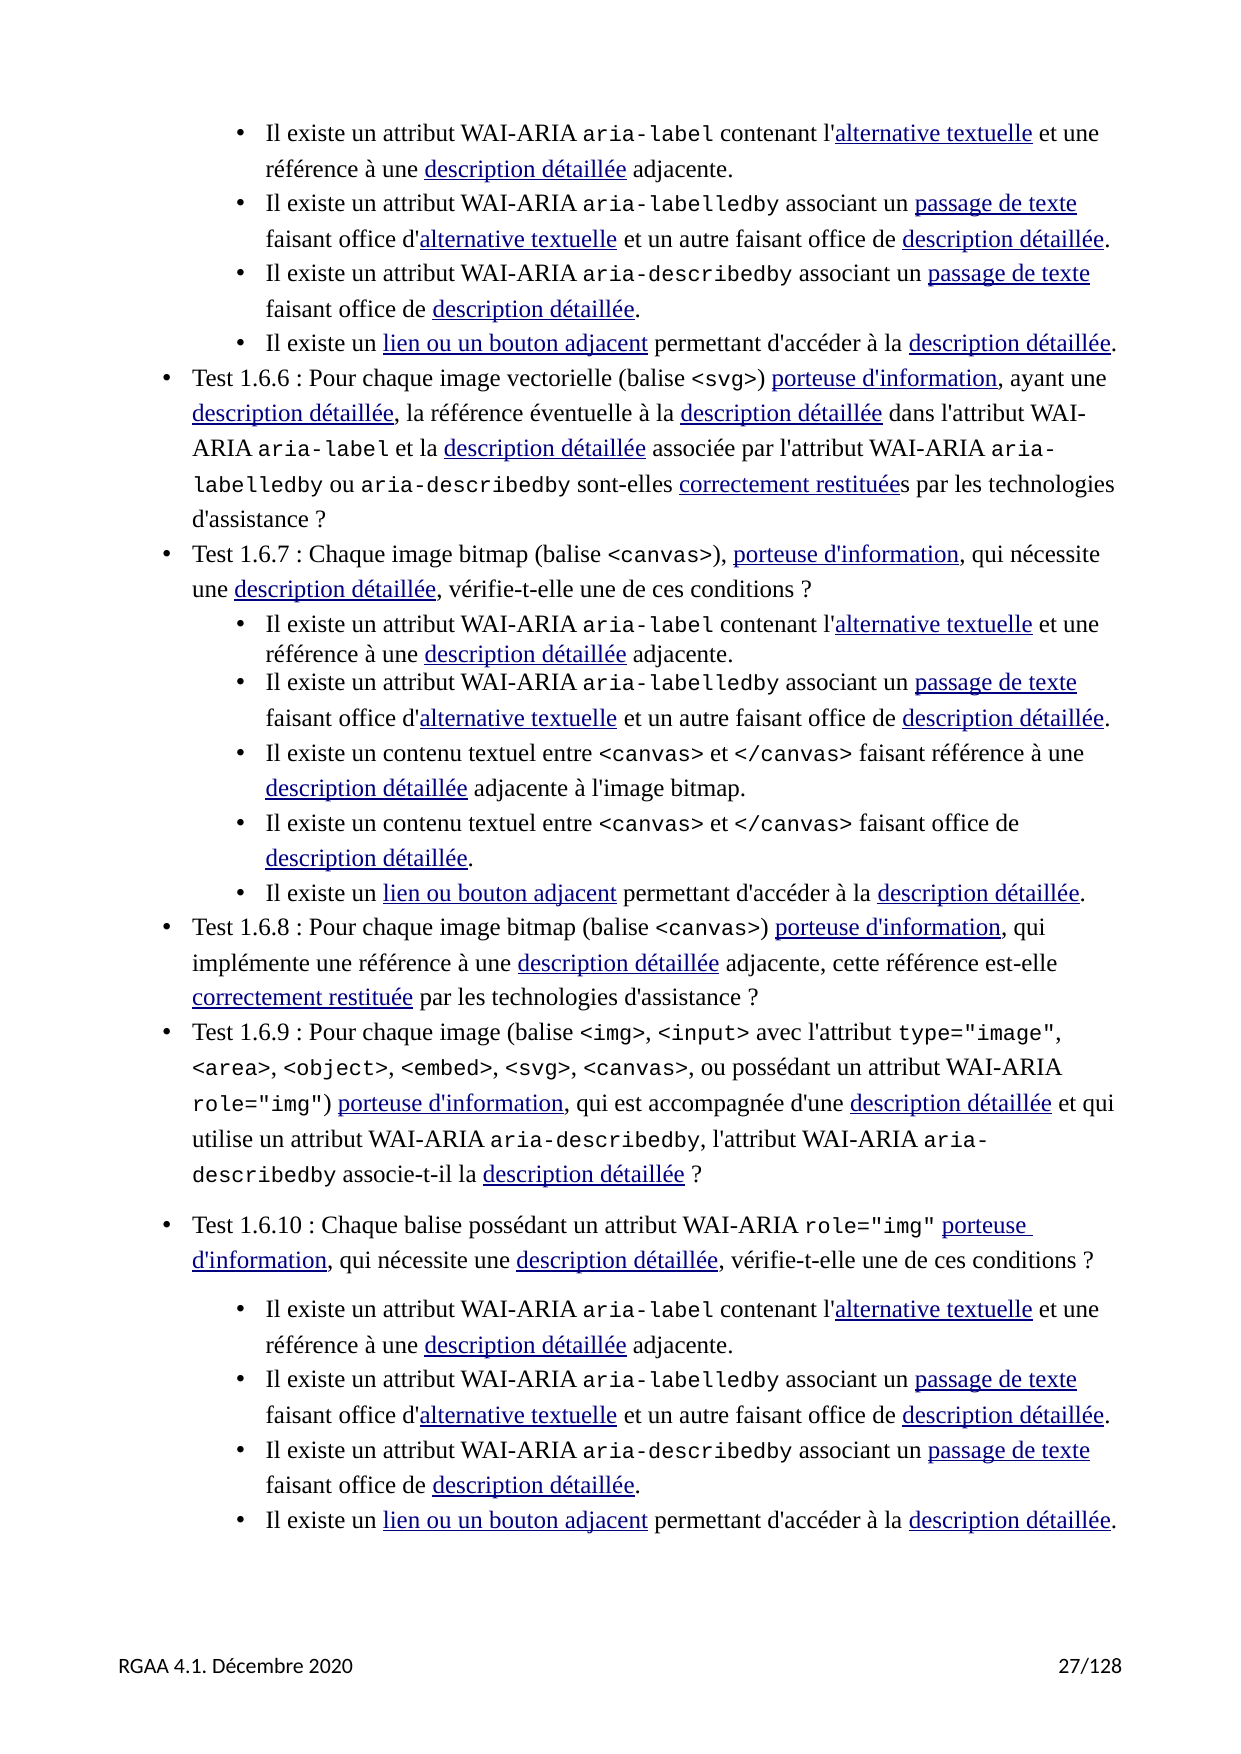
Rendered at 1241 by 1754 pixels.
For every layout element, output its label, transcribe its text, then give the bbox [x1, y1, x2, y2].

list Test 1.6.8 : Pour chaque image bitmap (balise <canvas>) porteuse d'information, qui implémente une référence à une description détaillée adjacente, cette référence est-elle correctement restituée par les technologies d'assistance ? [162, 912, 1122, 1011]
list Il existe un lien ou un bouton adjacent permettant d'accéder à la description détaillée. [236, 328, 1122, 357]
list Il existe un attribut WAI-ARIA aria-describedby associant un passage de texte faisant office de description détaillée. [236, 258, 1122, 323]
list Test 1.6.10 : Chaque balise possédant un attribut WAI-ARIA role="img" porteuse d'information, qui nécessite une description détaillée, vérifie-t-elle une de ces conditions ? [162, 1210, 1122, 1274]
list Il existe un attribut WAI-ARIA aria-label contenant l'alternative textuelle et une référence à une description détaillée adjacente. [236, 609, 1122, 667]
list Il existe un attribut WAI-ARIA aria-labelledby associant un passage de texte faisant office d'alternative textuelle et un autre faisant office de description détaillée. [236, 1364, 1122, 1429]
list Il existe un lien ou un bouton adjacent permettant d'accéder à la description détaillée. [236, 1505, 1122, 1533]
list Il existe un contenu textuel entre <canvas> et </canvas> faisant office de description détaillée. [236, 808, 1122, 872]
list Il existe un attribut WAI-ARIA aria-label contenant l'alternative textuelle et une référence à une description détaillée adjacente. [236, 1294, 1122, 1359]
list Test 1.6.7 : Chaque image bitmap (balise <canvas>), porteuse d'information, qui nécessite une description détaillée, vérifie-t-elle une de ces conditions ? [162, 539, 1122, 603]
list Il existe un attribut WAI-ARIA aria-label contenant l'alternative textuelle et une référence à une description détaillée adjacente. [236, 118, 1122, 182]
list Il existe un contenu textuel entre <canvas> et </canvas> faisant référence à une description détaillée adjacente à l'image bitmap. [236, 738, 1122, 802]
list Il existe un attribut WAI-ARIA aria-labelledby associant un passage de texte faisant office d'alternative textuelle et un autre faisant office de description détaillée. [236, 667, 1122, 732]
list Test 1.6.9 : Pour chaque image (balise <img>, <input> avec l'attribut type="image", <area>, <object>, <embed>, <svg>, <canvas>, ou possédant un attribut WAI-ARIA role="img") porteuse d'information, qui est accompagnée d'une description détaillée et qui utilise un attribut WAI-ARIA aria-describedby, l'attribut WAI-ARIA aria-describedby associe-t-il la description détaillée ? [162, 1017, 1122, 1189]
list Il existe un attribut WAI-ARIA aria-describedby associant un passage de texte faisant office de description détaillée. [236, 1435, 1122, 1499]
list Test 1.6.6 : Pour chaque image vectorielle (balise <svg>) porteuse d'information, ayant une description détaillée, la référence éventuelle à la description détaillée dans l'attribut WAI-ARIA aria-label et la description détaillée associée par l'attribut WAI-ARIA aria-labelledby ou aria-describedby sont-elles correctement restituées par les technologies d'assistance ? [162, 363, 1122, 533]
list Il existe un lien ou bouton adjacent permettant d'accéder à la description détaillée. [236, 878, 1122, 907]
list Il existe un attribut WAI-ARIA aria-labelledby associant un passage de texte faisant office d'alternative textuelle et un autre faisant office de description détaillée. [236, 188, 1122, 253]
